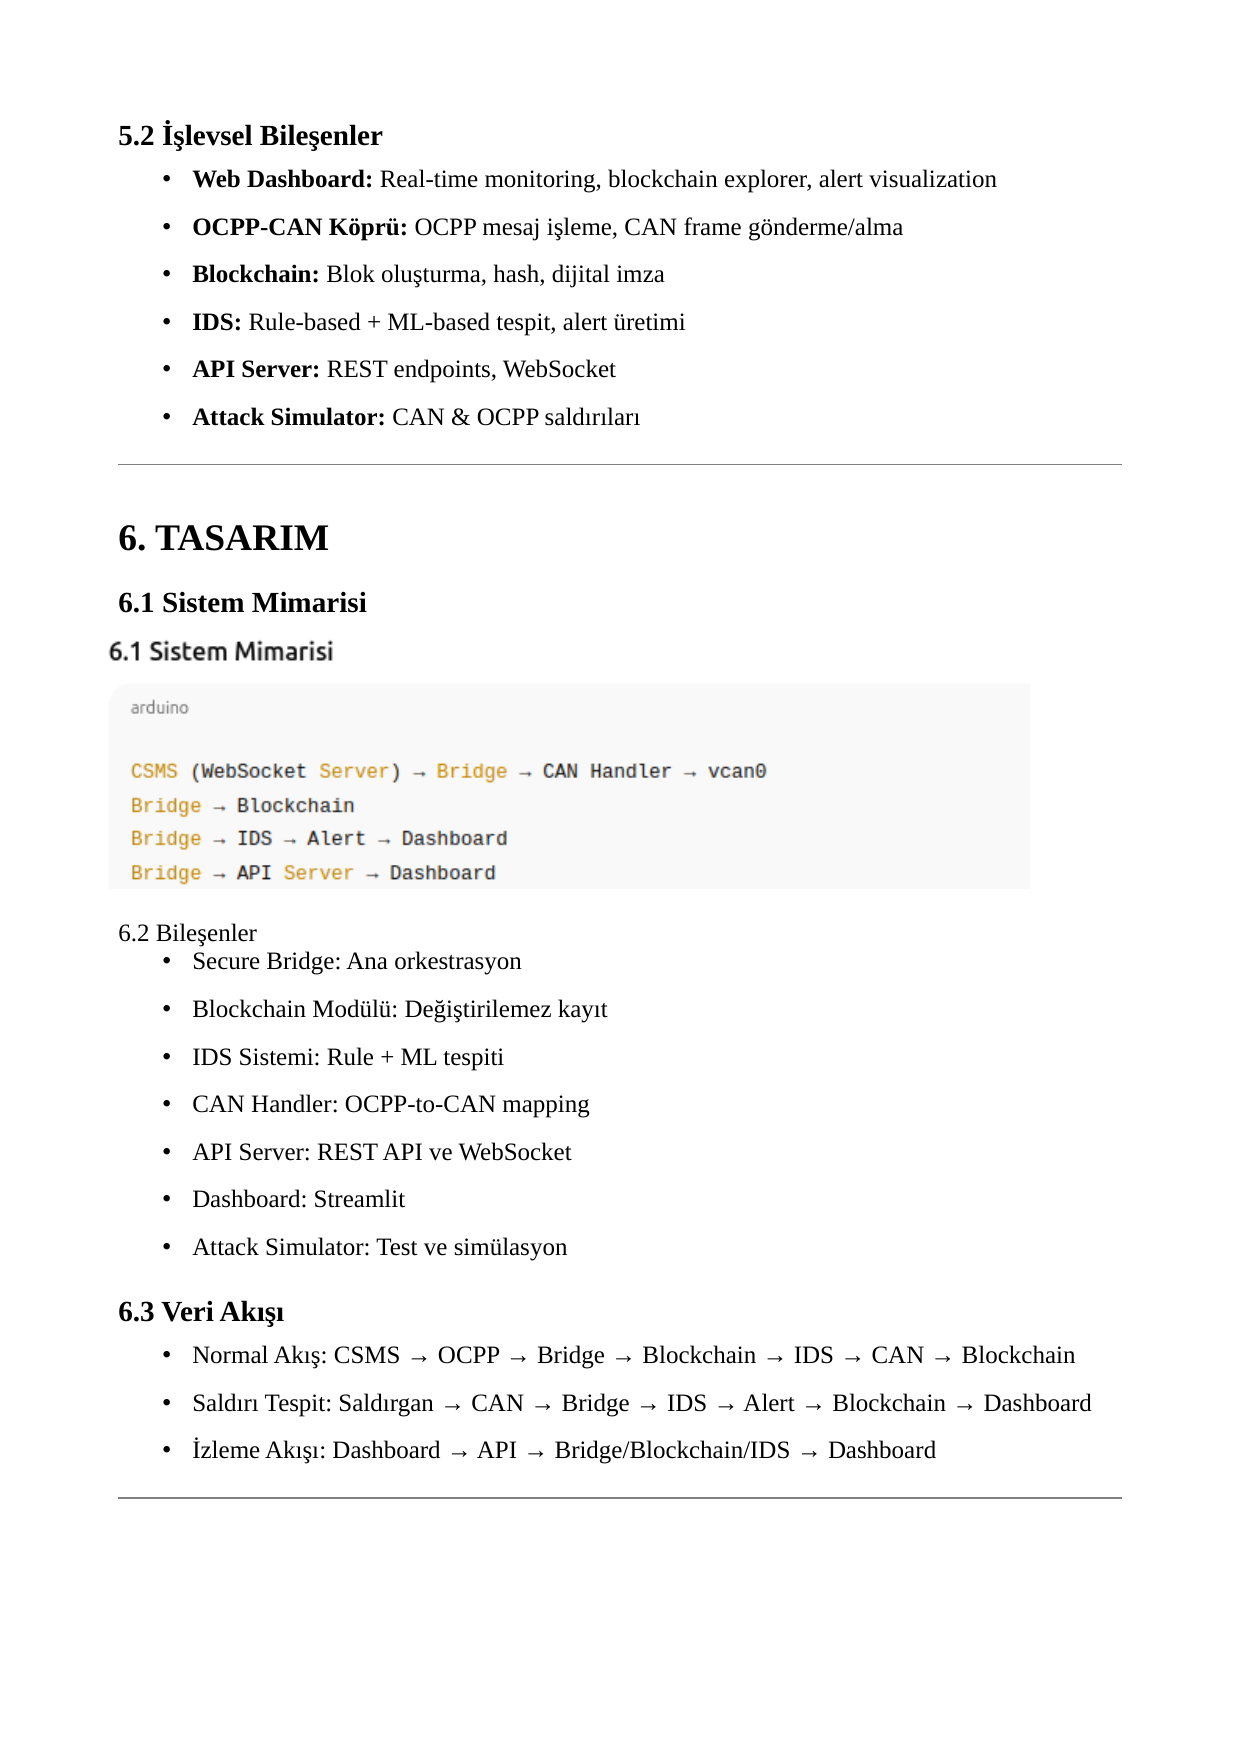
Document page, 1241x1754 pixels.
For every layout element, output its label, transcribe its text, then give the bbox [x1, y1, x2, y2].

list Blockchain Modülü: Değiştirilemez kayıt [162, 994, 1122, 1023]
list API Server: REST API ve WebSocket [162, 1137, 1122, 1166]
list IDS: Rule-based + ML-based tespit, alert üretimi [162, 307, 1122, 336]
list Saldırı Tespit: Saldırgan → CAN → Bridge → IDS → Alert → Blockchain → Dashboard [162, 1388, 1122, 1417]
list IDS Sistemi: Rule + ML tespiti [162, 1042, 1122, 1070]
list Attack Simulator: CAN & OCPP saldırıları [162, 402, 1122, 431]
list API Server: REST endpoints, WebSocket [162, 354, 1122, 383]
list CAN Handler: OCPP-to-CAN mapping [162, 1089, 1122, 1118]
text 6.2 Bileşenler [118, 631, 1122, 946]
list Dashboard: Streamlit [162, 1184, 1122, 1213]
list Attack Simulator: Test ve simülasyon [162, 1232, 1122, 1261]
list Secure Bridge: Ana orkestrasyon [162, 946, 1122, 975]
subtitle 6. TASARIM [118, 515, 1122, 558]
subtitle 5.2 İşlevsel Bileşenler [118, 118, 1122, 152]
list OCPP-CAN Köprü: OCPP mesaj işleme, CAN frame gönderme/alma [162, 212, 1122, 241]
list İzleme Akışı: Dashboard → API → Bridge/Blockchain/IDS → Dashboard [162, 1436, 1122, 1464]
subtitle 6.3 Veri Akışı [118, 1294, 1122, 1328]
list Web Dashboard: Real-time monitoring, blockchain explorer, alert visualization [162, 164, 1122, 193]
list Normal Akış: CSMS → OCPP → Bridge → Blockchain → IDS → CAN → Blockchain [162, 1340, 1122, 1369]
subtitle 6.1 Sistem Mimarisi [118, 585, 1122, 619]
picture [78, 631, 1031, 889]
list Blockchain: Blok oluşturma, hash, dijital imza [162, 259, 1122, 288]
